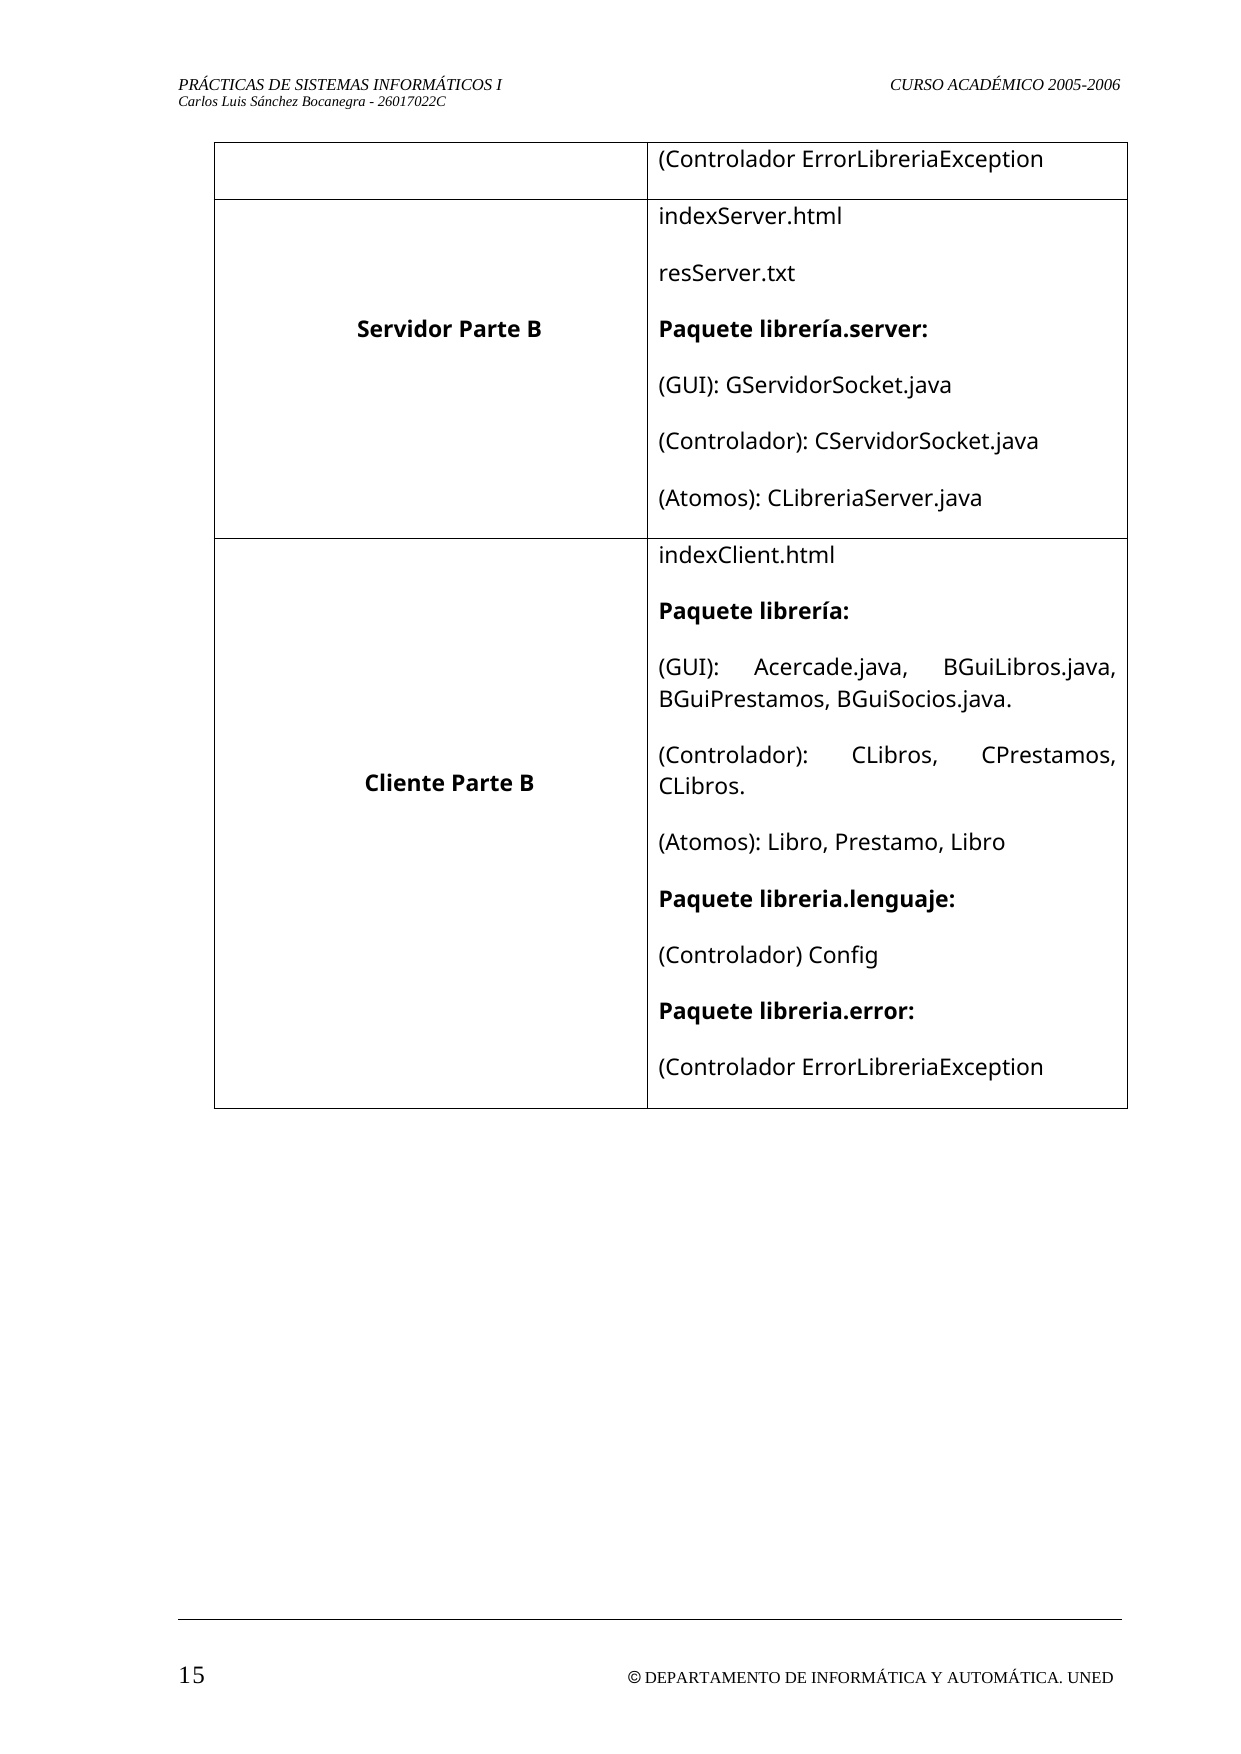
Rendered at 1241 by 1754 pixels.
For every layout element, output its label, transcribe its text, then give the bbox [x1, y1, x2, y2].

table_cell indexServer.html resServer.txt Paquete librería.server: (GUI): GServidorSocket.java (Controlador): CServidorSocket.java (Atomos): CLibreriaServer.java [648, 200, 1127, 538]
table_header (Controlador ErrorLibreriaException [648, 143, 1127, 199]
table_cell indexClient.html Paquete librería: (GUI): Acercade.java, BGuiLibros.java, BGuiPrestamos, BGuiSocios.java. (Controlador): CLibros, CPrestamos, CLibros. (Atomos): Libro, Prestamo, Libro Paquete libreria.lenguaje: (Controlador) Config Paquete libreria.error: (Controlador ErrorLibreriaException [648, 539, 1127, 1107]
table_cell Servidor Parte B [215, 200, 647, 538]
table_cell Cliente Parte B [215, 539, 647, 1107]
table_header [215, 143, 647, 199]
